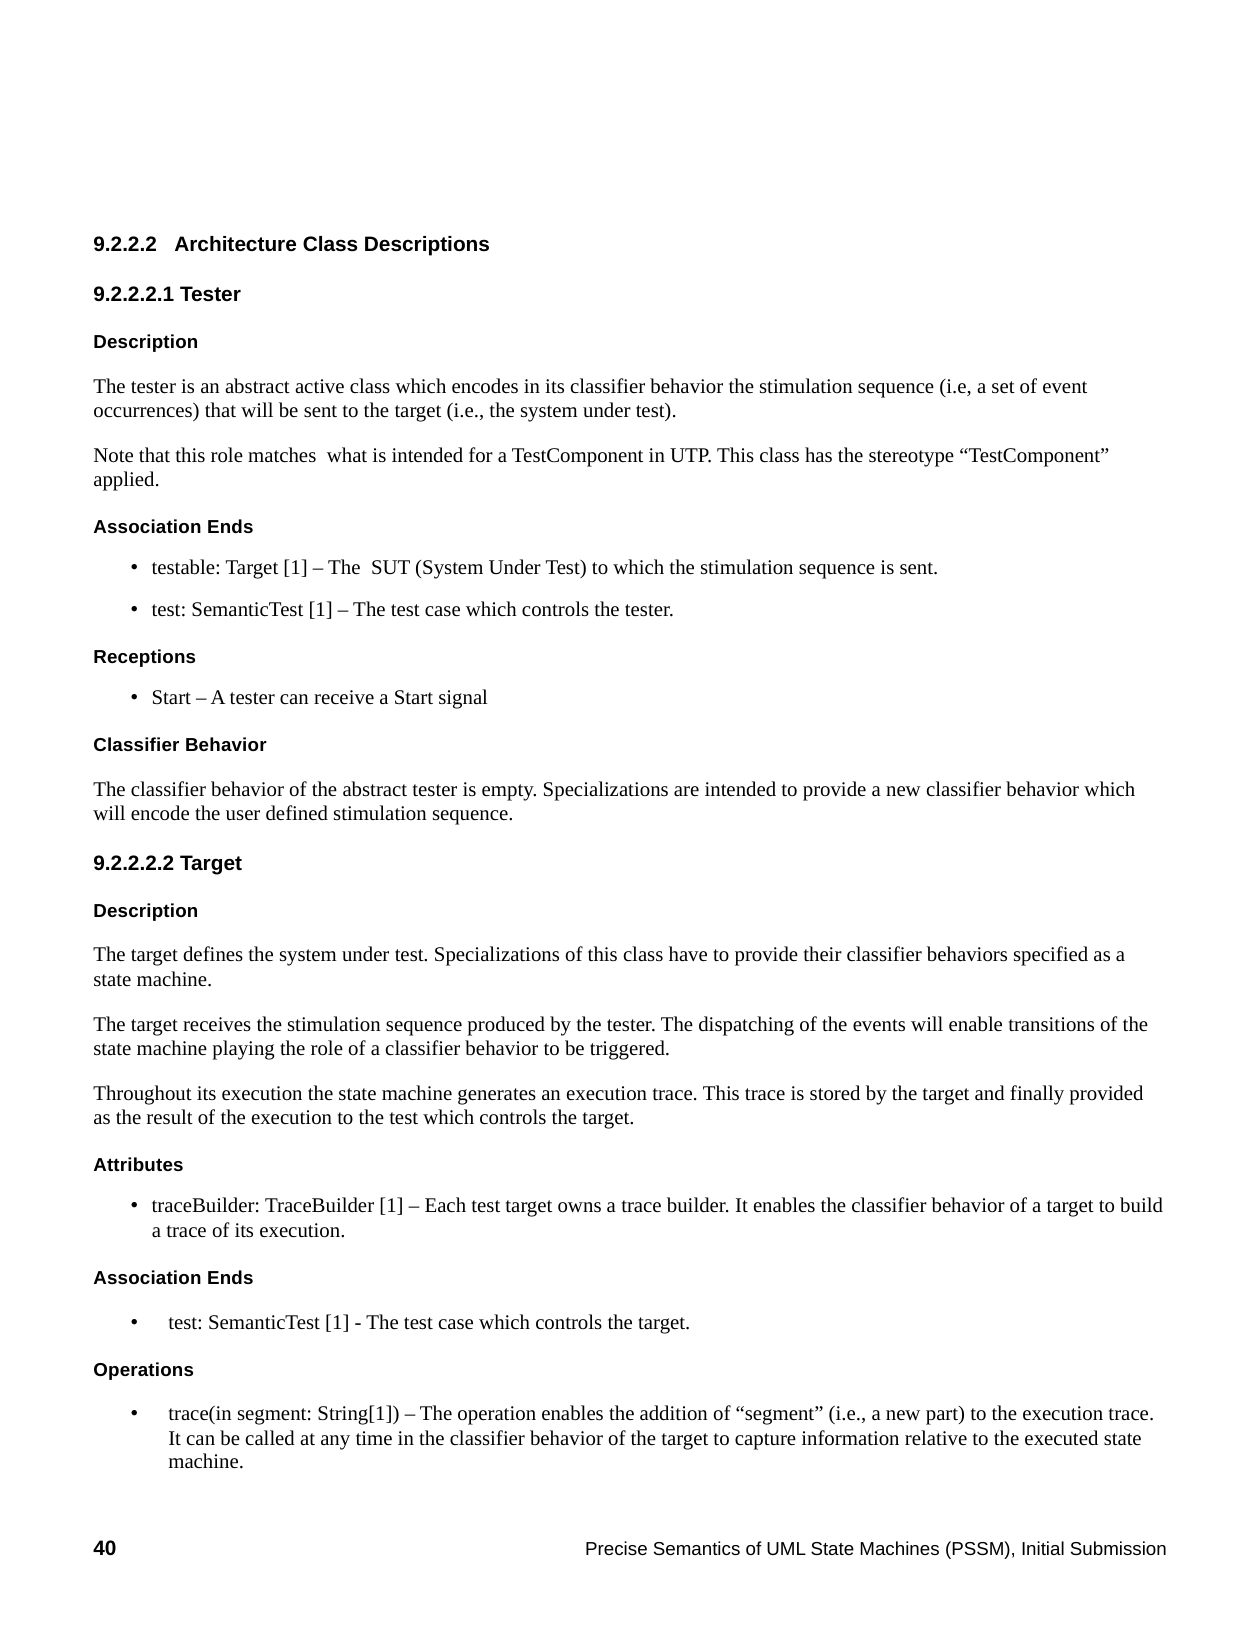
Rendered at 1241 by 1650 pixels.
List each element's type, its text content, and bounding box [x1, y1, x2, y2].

subtitle Attributes [93, 1154, 1164, 1175]
subtitle Description [93, 900, 1164, 921]
subtitle Operations [93, 1359, 1164, 1380]
list traceBuilder: TraceBuilder [1] – Each test target owns a trace builder. It enables the classifier behavior of a target to build a trace of its execution. [131, 1192, 1164, 1242]
list testable: Target [1] – The SUT (System Under Test) to which the stimulation sequence is sent. [131, 554, 1164, 579]
subtitle Description [93, 331, 1164, 353]
subtitle Tester [93, 281, 1164, 306]
text The classifier behavior of the abstract tester is empty. Specializations are intended to provide a new classifier behavior which will encode the user defined stimulation sequence. [93, 777, 1164, 825]
list test: SemanticTest [1] - The test case which controls the target. [131, 1310, 1164, 1334]
text The target defines the system under test. Specializations of this class have to provide their classifier behaviors specified as a state machine. [93, 942, 1164, 991]
subtitle Association Ends [93, 1267, 1164, 1289]
text Note that this role matches what is intended for a TestComponent in UTP. This class has the stereotype “TestComponent” applied. [93, 443, 1164, 491]
text The tester is an abstract active class which encodes in its classifier behavior the stimulation sequence (i.e, a set of event occurrences) that will be sent to the target (i.e., the system under test). [93, 374, 1164, 422]
subtitle Association Ends [93, 516, 1164, 537]
subtitle Classifier Behavior [93, 734, 1164, 756]
subtitle Target [93, 850, 1164, 875]
list test: SemanticTest [1] – The test case which controls the tester. [131, 596, 1164, 621]
text The target receives the stimulation sequence produced by the tester. The dispatching of the events will enable transitions of the state machine playing the role of a classifier behavior to be triggered. [93, 1012, 1164, 1060]
text Throughout its execution the state machine generates an execution trace. This trace is stored by the target and finally provided as the result of the execution to the test which controls the target. [93, 1081, 1164, 1129]
list Start – A tester can receive a Start signal [131, 684, 1164, 709]
subtitle Architecture Class Descriptions [93, 231, 1164, 256]
list trace(in segment: String[1]) – The operation enables the addition of “segment” (i.e., a new part) to the execution trace. It can be called at any time in the classifier behavior of the target to capture information relative to the executed state machine. [131, 1401, 1164, 1473]
subtitle Receptions [93, 646, 1164, 667]
